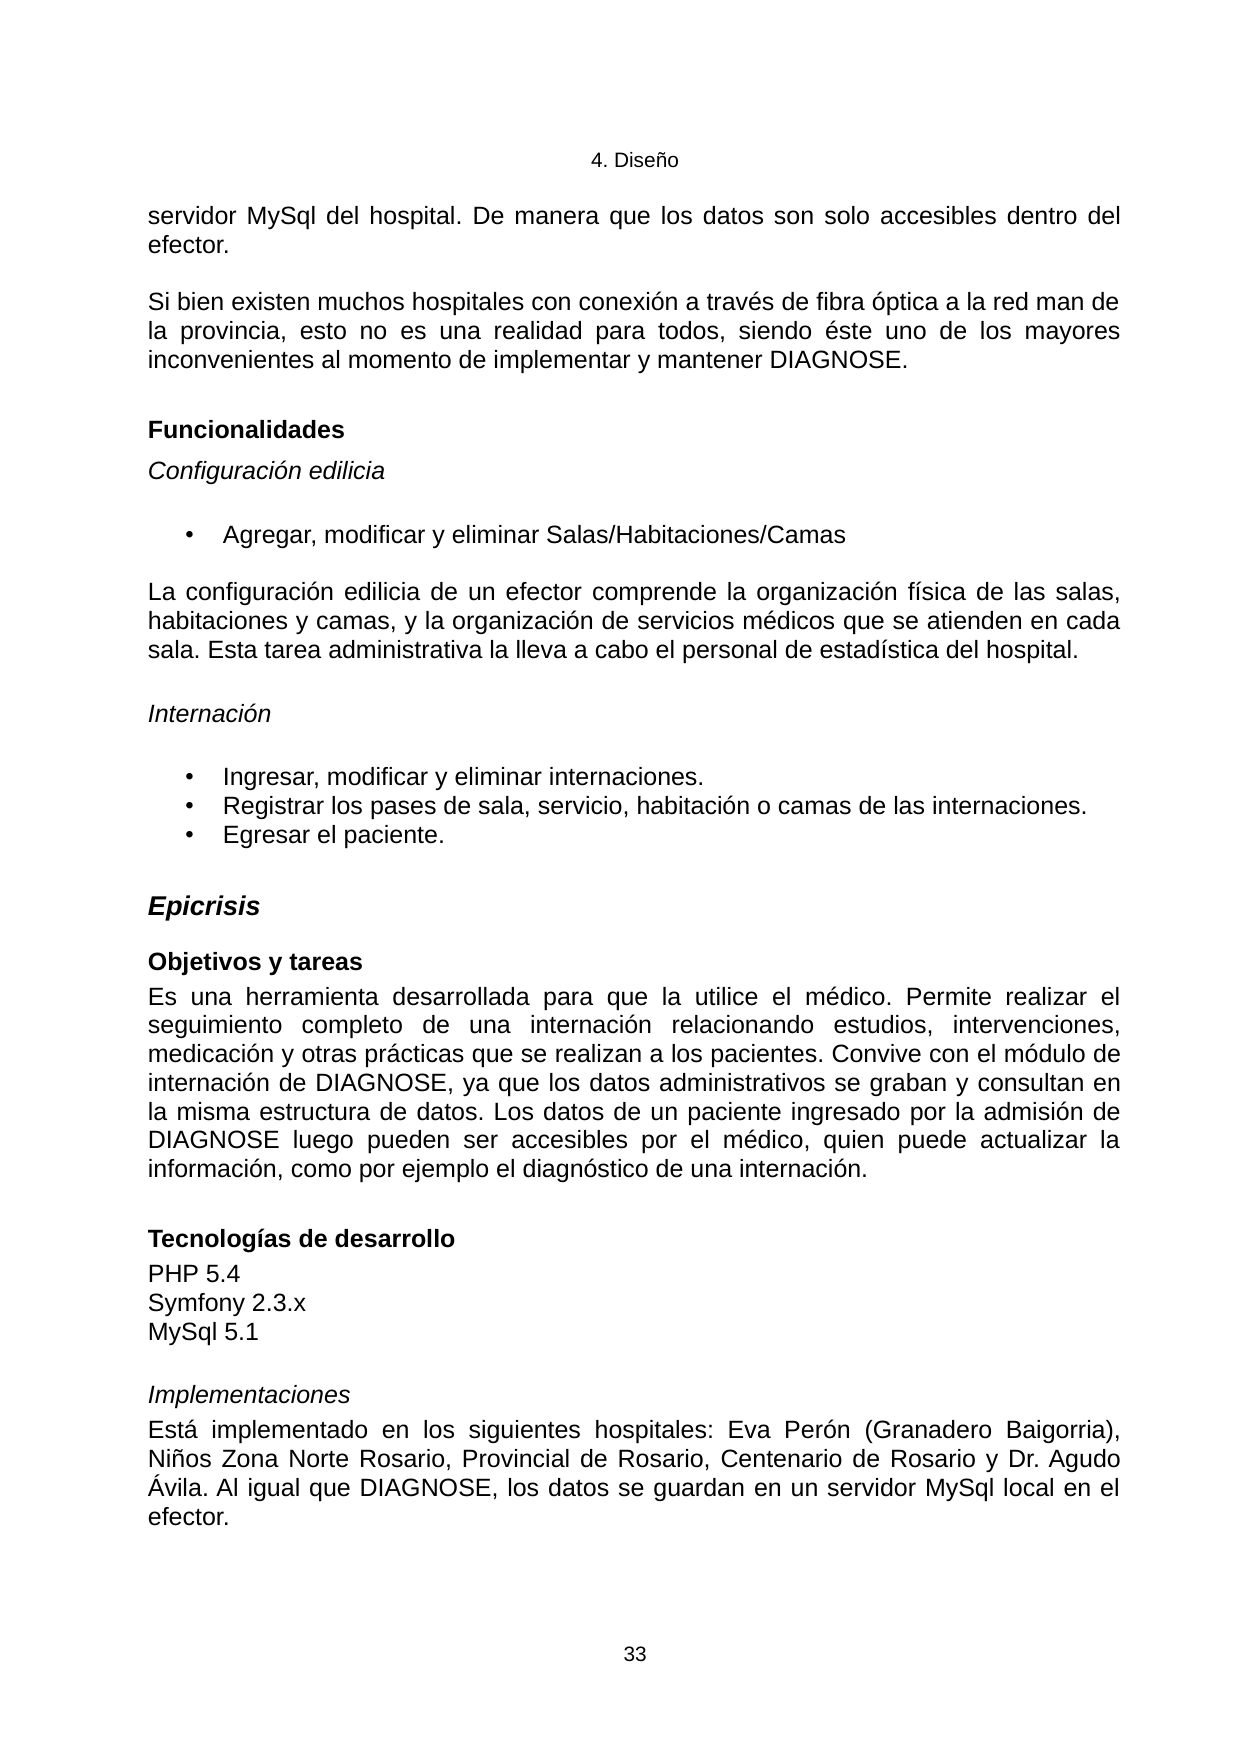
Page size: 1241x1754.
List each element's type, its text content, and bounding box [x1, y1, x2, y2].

subtitle Funcionalidades [148, 415, 1122, 443]
list Registrar los pases de sala, servicio, habitación o camas de las internaciones. [185, 791, 1122, 820]
list Agregar, modificar y eliminar Salas/Habitaciones/Camas [185, 520, 1122, 549]
text Symfony 2.3.x [148, 1288, 1122, 1316]
text PHP 5.4 [148, 1259, 1122, 1288]
text Está implementado en los siguientes hospitales: Eva Perón (Granadero Baigorria), Niños Zona Norte Rosario, Provincial de Rosario, Centenario de Rosario y Dr. Agudo Ávila. Al igual que DIAGNOSE, los datos se guardan en un servidor MySql local en el efector. [148, 1415, 1122, 1530]
subtitle Implementaciones [148, 1380, 1122, 1409]
subtitle Objetivos y tareas [148, 946, 1122, 975]
subtitle Configuración edilicia [148, 456, 1122, 485]
subtitle Internación [148, 699, 1122, 727]
subtitle Epicrisis [148, 890, 1122, 921]
text MySql 5.1 [148, 1316, 1122, 1345]
list Ingresar, modificar y eliminar internaciones. [185, 762, 1122, 791]
text Si bien existen muchos hospitales con conexión a través de fibra óptica a la red man de la provincia, esto no es una realidad para todos, siendo éste uno de los mayores inconvenientes al momento de implementar y mantener DIAGNOSE. [148, 287, 1122, 373]
text Es una herramienta desarrollada para que la utilice el médico. Permite realizar el seguimiento completo de una internación relacionando estudios, intervenciones, medicación y otras prácticas que se realizan a los pacientes. Convive con el módulo de internación de DIAGNOSE, ya que los datos administrativos se graban y consultan en la misma estructura de datos. Los datos de un paciente ingresado por la admisión de DIAGNOSE luego pueden ser accesibles por el médico, quien puede actualizar la información, como por ejemplo el diagnóstico de una internación. [148, 981, 1122, 1183]
list Egresar el paciente. [185, 820, 1122, 849]
subtitle Tecnologías de desarrollo [148, 1224, 1122, 1253]
text servidor MySql del hospital. De manera que los datos son solo accesibles dentro del efector. [148, 201, 1122, 258]
text La configuración edilicia de un efector comprende la organización física de las salas, habitaciones y camas, y la organización de servicios médicos que se atienden en cada sala. Esta tarea administrativa la lleva a cabo el personal de estadística del hospital. [148, 577, 1122, 664]
